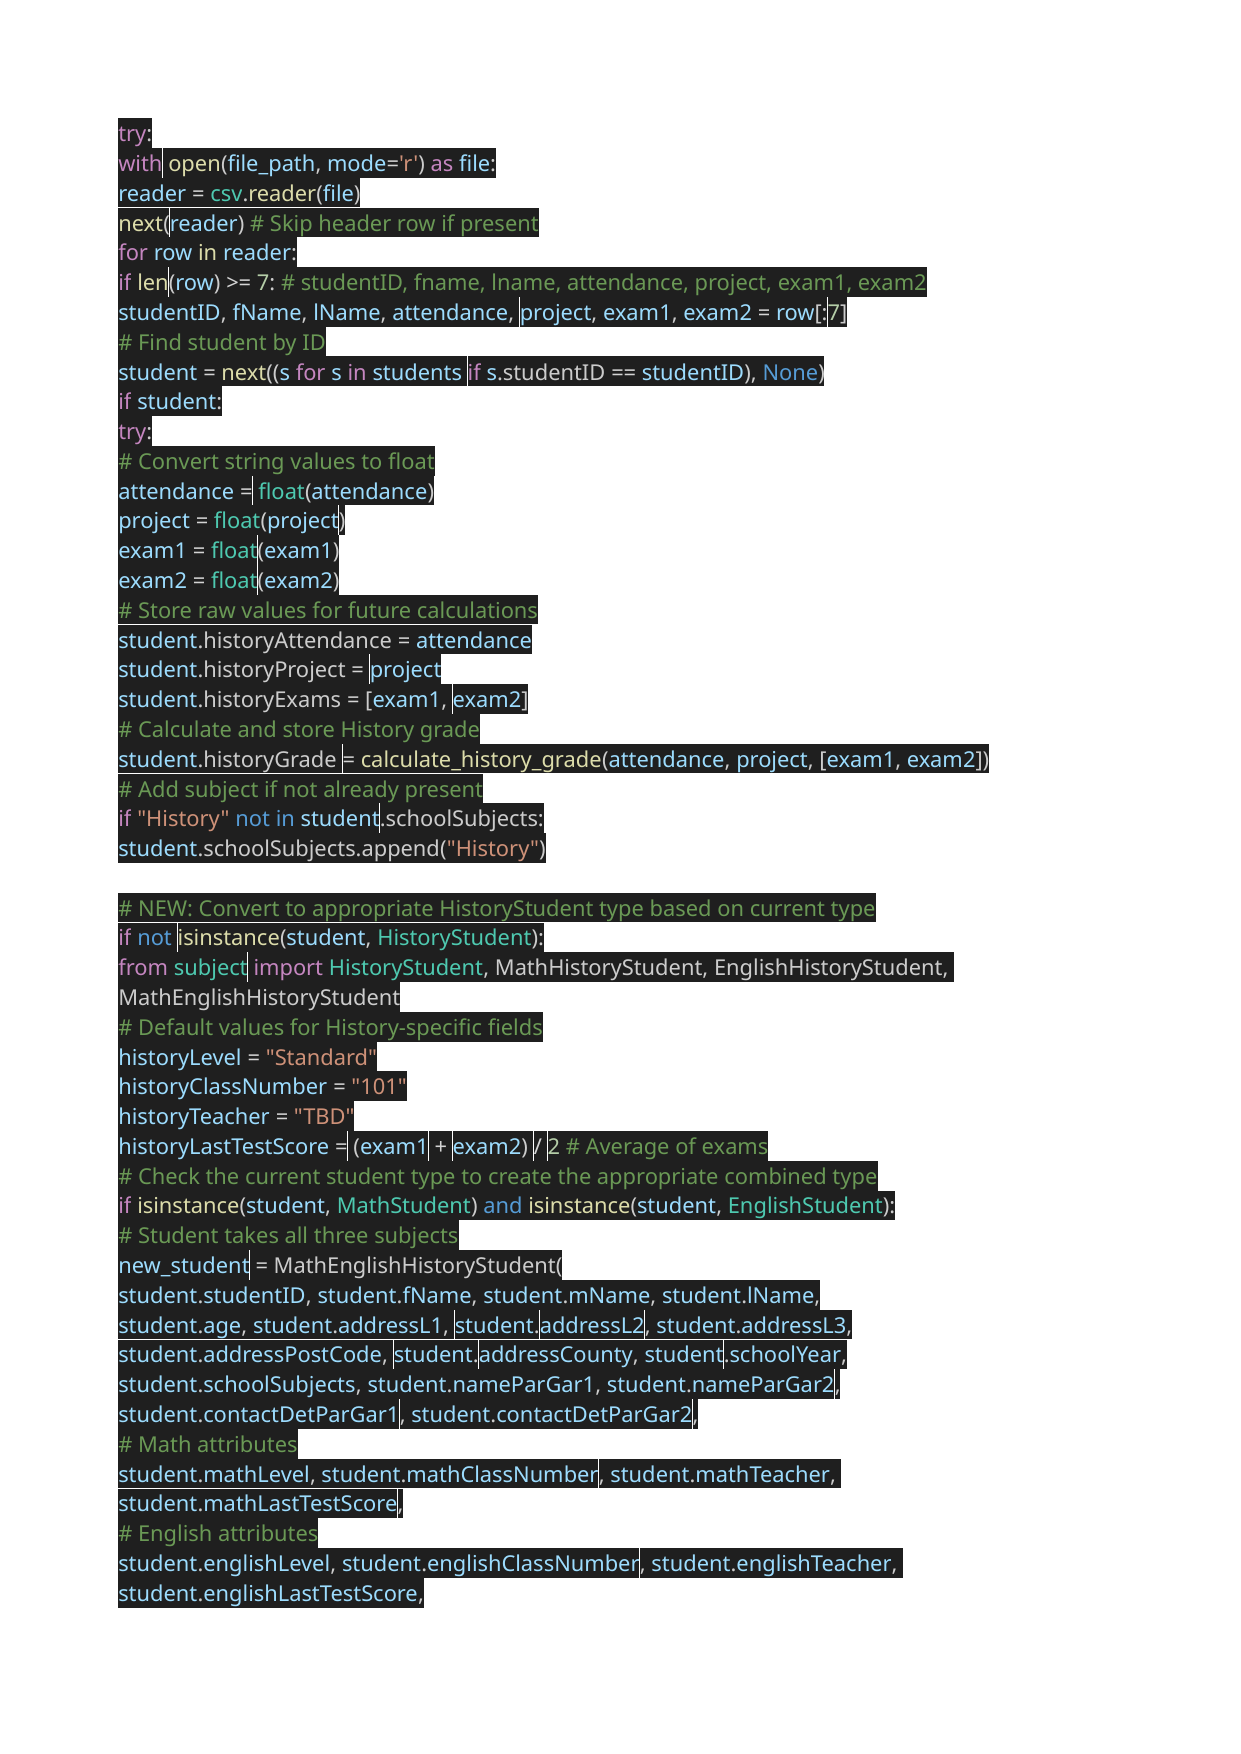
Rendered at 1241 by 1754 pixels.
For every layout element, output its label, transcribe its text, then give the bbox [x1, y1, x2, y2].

text # Default values for History-specific fields [118, 1012, 1122, 1042]
text # English attributes [118, 1518, 1122, 1548]
text if len(row) >= 7: # studentID, fname, lname, attendance, project, exam1, exam2 [118, 267, 1122, 297]
text historyClassNumber = "101" [118, 1071, 1122, 1101]
text reader = csv.reader(file) [118, 178, 1122, 207]
text try: [118, 416, 1122, 446]
text student.historyExams = [exam1, exam2] [118, 684, 1122, 714]
text # Convert string values to float [118, 446, 1122, 476]
text student.historyGrade = calculate_history_grade(attendance, project, [exam1, exam2]) [118, 744, 1122, 773]
text # Student takes all three subjects [118, 1220, 1122, 1250]
text studentID, fName, lName, attendance, project, exam1, exam2 = row[:7] [118, 297, 1122, 327]
text historyLastTestScore = (exam1 + exam2) / 2 # Average of exams [118, 1131, 1122, 1161]
text student.addressPostCode, student.addressCounty, student.schoolYear, [118, 1339, 1122, 1369]
text if isinstance(student, MathStudent) and isinstance(student, EnglishStudent): [118, 1191, 1122, 1220]
text attendance = float(attendance) [118, 476, 1122, 505]
text student.age, student.addressL1, student.addressL2, student.addressL3, [118, 1310, 1122, 1339]
text student.mathLevel, student.mathClassNumber, student.mathTeacher, student.mathLastTestScore, [118, 1459, 1122, 1518]
text student.contactDetParGar1, student.contactDetParGar2, [118, 1399, 1122, 1429]
text new_student = MathEnglishHistoryStudent( [118, 1250, 1122, 1280]
text # Store raw values for future calculations [118, 595, 1122, 624]
text project = float(project) [118, 505, 1122, 535]
text from subject import HistoryStudent, MathHistoryStudent, EnglishHistoryStudent, MathEnglishHistoryStudent [118, 952, 1122, 1012]
text exam1 = float(exam1) [118, 535, 1122, 565]
text # NEW: Convert to appropriate HistoryStudent type based on current type [118, 893, 1122, 922]
text student = next((s for s in students if s.studentID == studentID), None) [118, 356, 1122, 386]
text student.studentID, student.fName, student.mName, student.lName, [118, 1280, 1122, 1310]
text if "History" not in student.schoolSubjects: [118, 803, 1122, 833]
text # Calculate and store History grade [118, 714, 1122, 744]
text student.schoolSubjects.append("History") [118, 833, 1122, 863]
text if not isinstance(student, HistoryStudent): [118, 922, 1122, 952]
text with open(file_path, mode='r') as file: [118, 148, 1122, 178]
text student.historyAttendance = attendance [118, 624, 1122, 654]
text # Check the current student type to create the appropriate combined type [118, 1161, 1122, 1191]
text student.historyProject = project [118, 654, 1122, 684]
text # Find student by ID [118, 327, 1122, 356]
text try: [118, 118, 1122, 148]
text student.schoolSubjects, student.nameParGar1, student.nameParGar2, [118, 1369, 1122, 1399]
text historyLevel = "Standard" [118, 1042, 1122, 1071]
text if student: [118, 386, 1122, 416]
text for row in reader: [118, 237, 1122, 267]
text exam2 = float(exam2) [118, 565, 1122, 595]
text # Math attributes [118, 1429, 1122, 1459]
text historyTeacher = "TBD" [118, 1101, 1122, 1131]
text next(reader) # Skip header row if present [118, 207, 1122, 237]
text student.englishLevel, student.englishClassNumber, student.englishTeacher, student.englishLastTestScore, [118, 1548, 1122, 1608]
text # Add subject if not already present [118, 773, 1122, 803]
